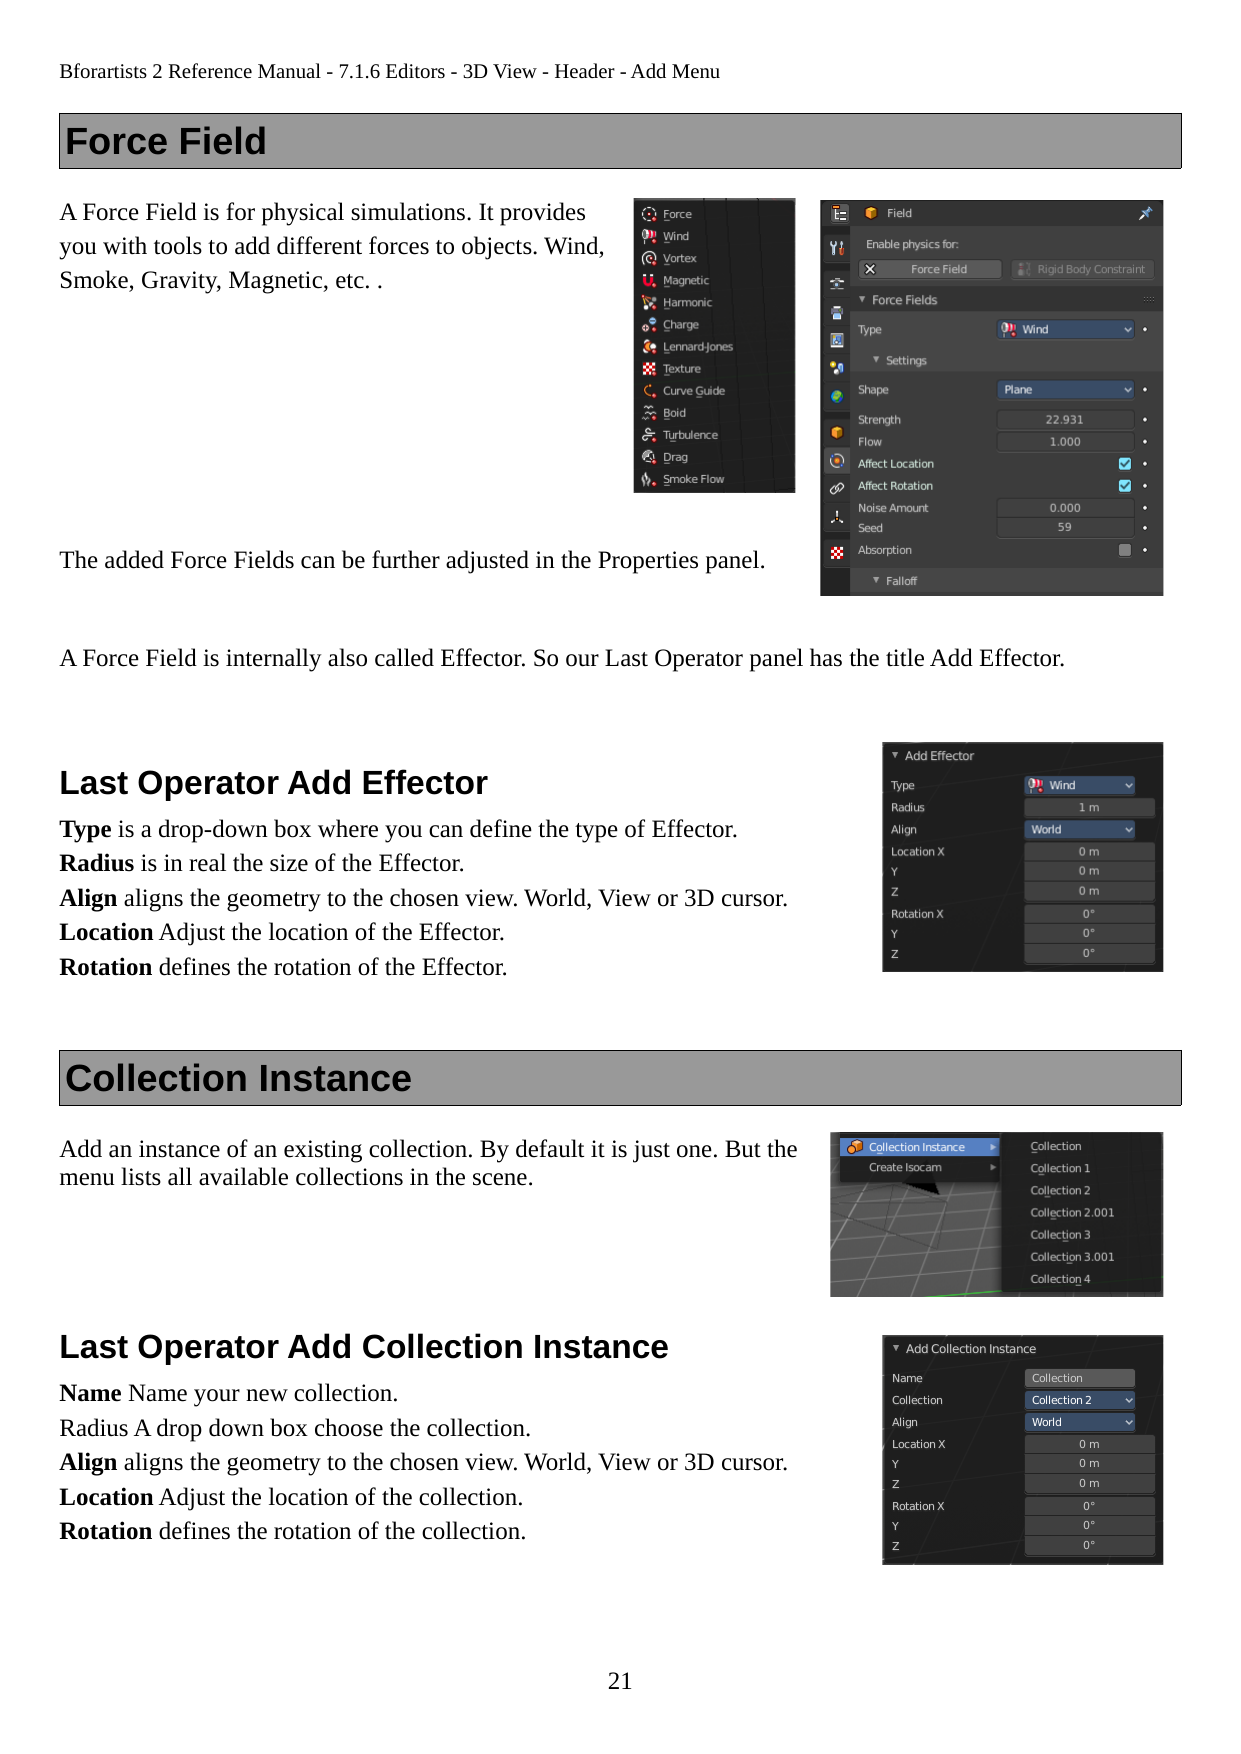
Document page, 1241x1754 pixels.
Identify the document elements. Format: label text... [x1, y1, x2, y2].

text A Force Field is internally also called Effector. So our Last Operator panel has the title Add Effector. [59, 643, 1181, 672]
subtitle Last Operator Add Effector [59, 762, 882, 801]
text Name Name your new collection. Radius A drop down box choose the collection. Align aligns the geometry to the chosen view. World, View or 3D cursor. Location Adjust the location of the collection. Rotation defines the rotation of the collection. [59, 1378, 882, 1545]
picture [882, 1335, 1164, 1565]
text The added Force Fields can be further adjusted in the Properties panel. [59, 511, 820, 574]
table_header Force Field [60, 114, 1181, 168]
picture [882, 742, 1164, 972]
subtitle [1164, 762, 1181, 801]
picture [820, 200, 1164, 596]
table_header Collection Instance [60, 1051, 1181, 1105]
text Type is a drop-down box where you can define the type of Effector. Radius is in real the size of the Effector. Align aligns the geometry to the chosen view. World, View or 3D cursor. Location Adjust the location of the Effector. Rotation defines the rotation of the Effector. [59, 814, 1181, 980]
subtitle Last Operator Add Collection Instance [59, 1327, 1181, 1366]
text A Force Field is for physical simulations. It provides you with tools to add different forces to objects. Wind, Smoke, Gravity, Magnetic, etc. . [59, 197, 1181, 294]
picture [633, 198, 796, 493]
picture [830, 1132, 1164, 1297]
text Add an instance of an existing collection. By default it is just one. But the menu lists all available collections in the scene. [59, 1134, 830, 1191]
